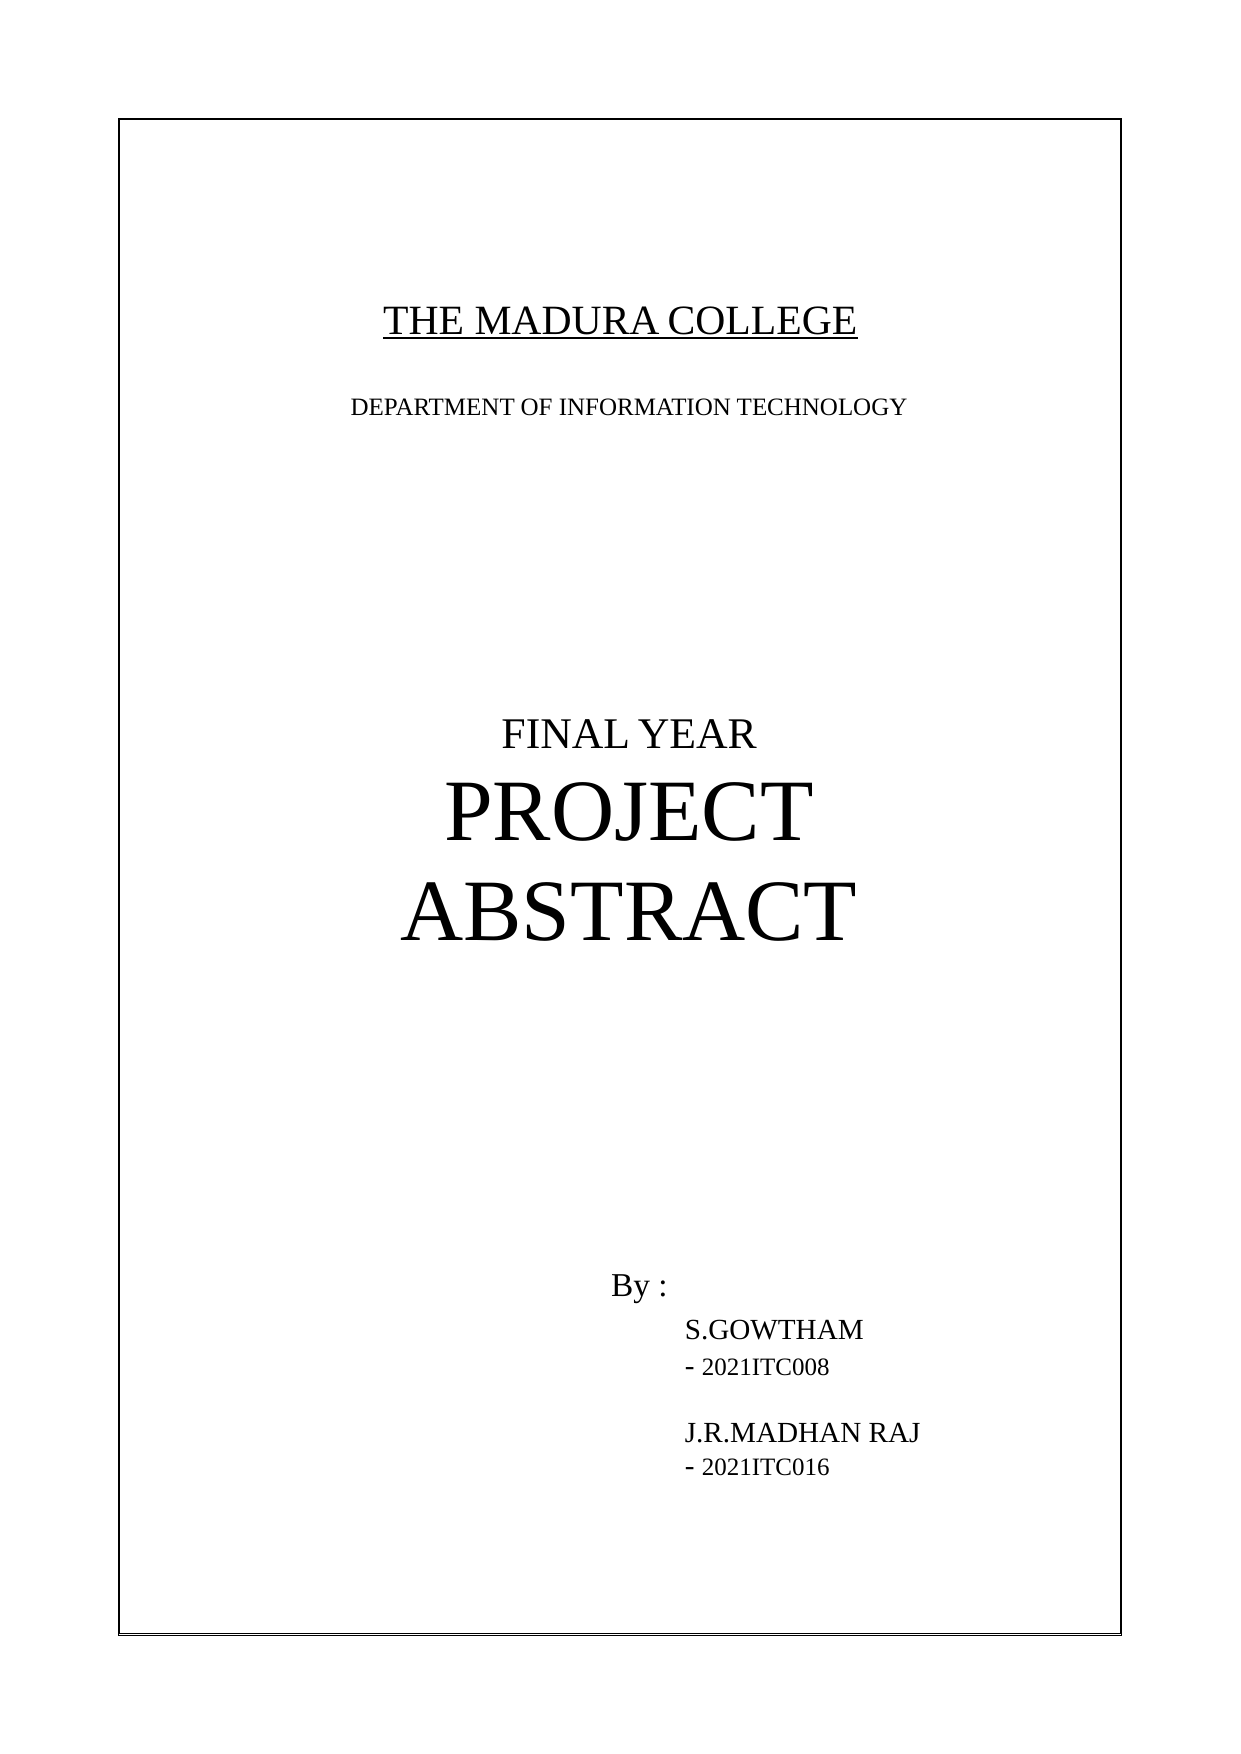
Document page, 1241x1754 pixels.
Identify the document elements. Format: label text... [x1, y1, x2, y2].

text S.GOWTHAM [241, 1304, 1016, 1348]
text DEPARTMENT OF INFORMATION TECHNOLOGY [241, 392, 1016, 420]
text ABSTRACT [241, 859, 1016, 1003]
text FINAL YEAR [241, 708, 1016, 758]
text THE MADURA COLLEGE [123, 296, 1117, 344]
text PROJECT [241, 758, 1016, 859]
text - 2021ITC008 [241, 1348, 1016, 1381]
text J.R.MADHAN RAJ [241, 1415, 1016, 1448]
text - 2021ITC016 [241, 1448, 1016, 1482]
text By : [241, 1261, 1016, 1304]
